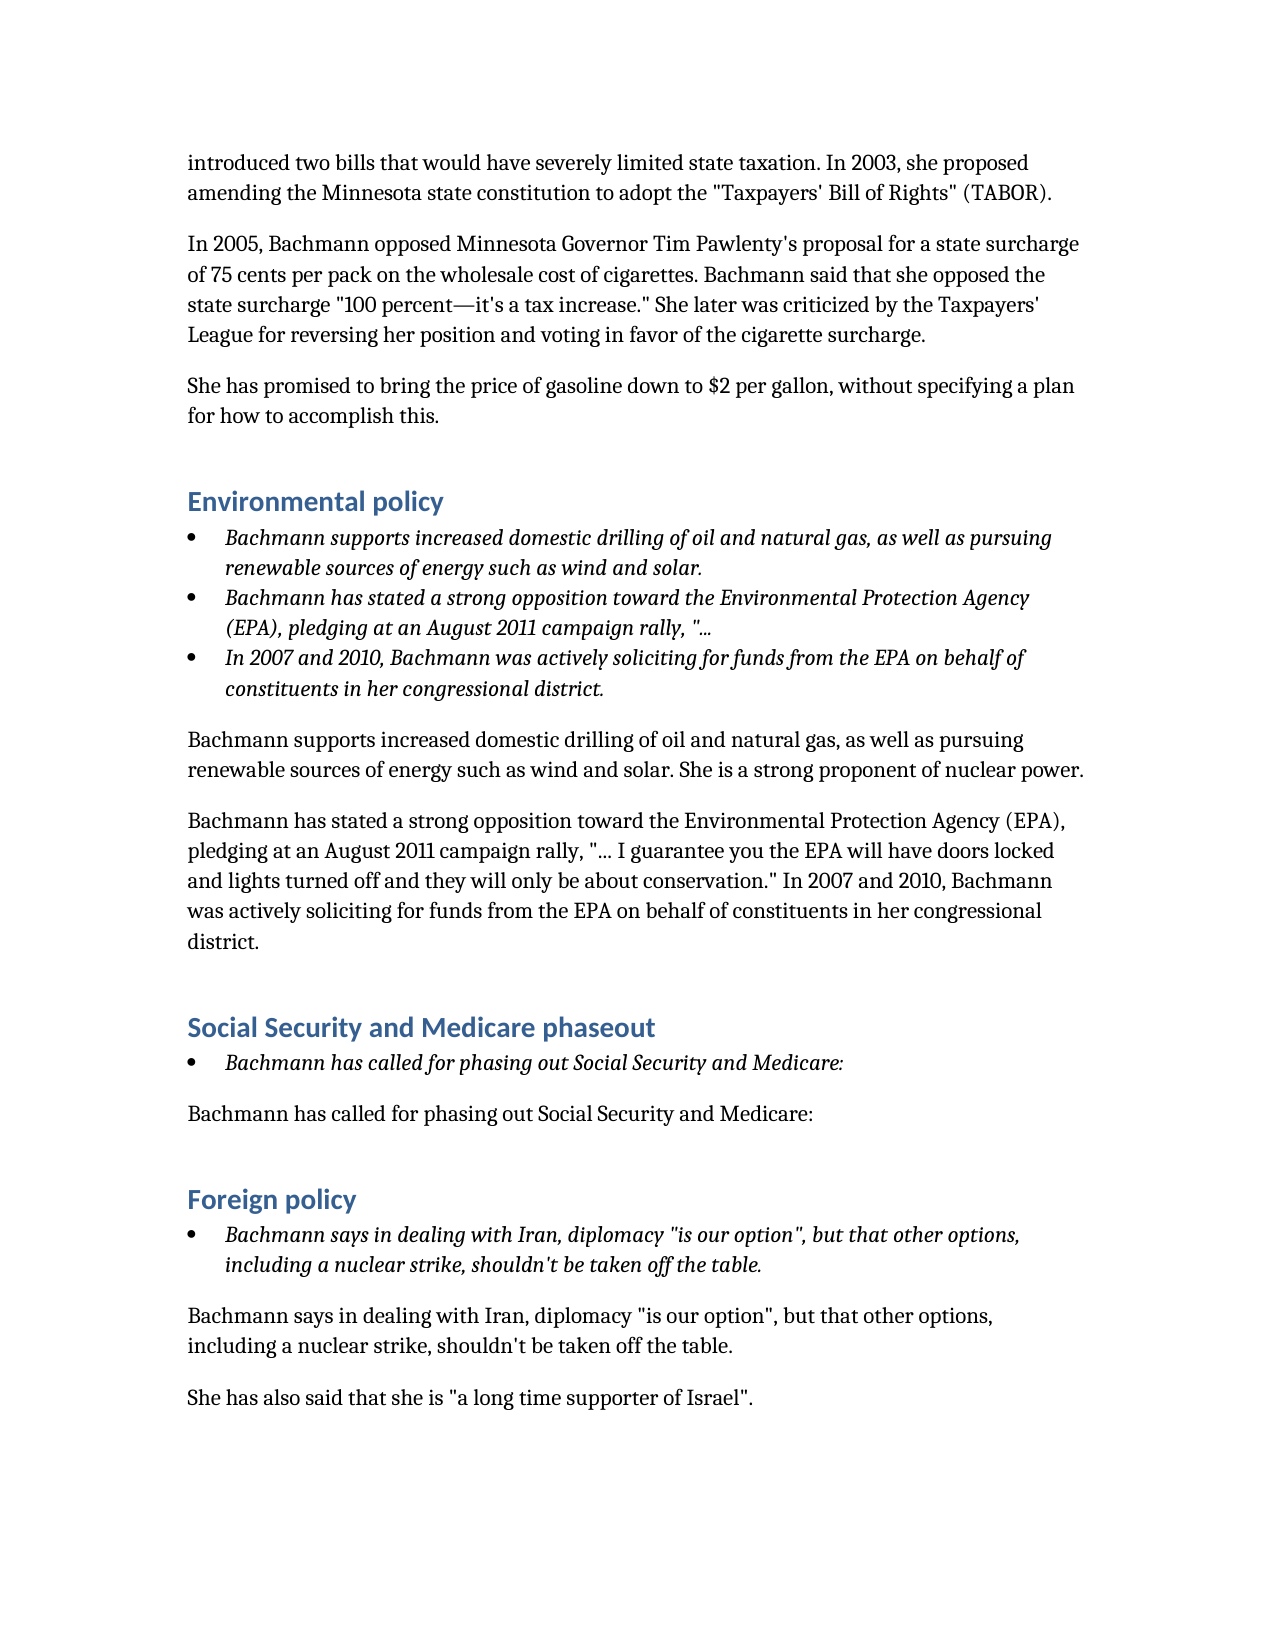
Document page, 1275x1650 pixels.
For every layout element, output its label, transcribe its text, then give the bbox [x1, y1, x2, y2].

text She has also said that she is "a long time supporter of Israel". [187, 1384, 1087, 1411]
text She has promised to bring the price of gasoline down to $2 per gallon, without specifying a plan for how to accomplish this. [187, 373, 1087, 429]
text Bachmann says in dealing with Iran, diplomacy "is our option", but that other options, including a nuclear strike, shouldn't be taken off the table. [187, 1303, 1087, 1359]
list In 2007 and 2010, Bachmann was actively soliciting for funds from the EPA on behalf of constituents in her congressional district. [187, 645, 1087, 702]
list Bachmann supports increased domestic drilling of oil and natural gas, as well as pursuing renewable sources of energy such as wind and solar. [187, 524, 1087, 581]
subtitle Foreign policy [187, 1181, 1087, 1216]
text In 2005, Bachmann opposed Minnesota Governor Tim Pawlenty's proposal for a state surcharge of 75 cents per pack on the wholesale cost of cigarettes. Bachmann said that she opposed the state surcharge "100 percent—it's a tax increase." She later was criticized by the Taxpayers' League for reversing her position and voting in favor of the cigarette surcharge. [187, 231, 1087, 348]
subtitle Environmental policy [187, 483, 1087, 519]
list Bachmann says in dealing with Iran, diplomacy "is our option", but that other options, including a nuclear strike, shouldn't be taken off the table. [187, 1222, 1087, 1278]
text Bachmann supports increased domestic drilling of oil and natural gas, as well as pursuing renewable sources of energy such as wind and solar. She is a strong proponent of nuclear power. [187, 726, 1087, 783]
list Bachmann has stated a strong opposition toward the Environmental Protection Agency (EPA), pledging at an August 2011 campaign rally, "... [187, 585, 1087, 641]
subtitle Social Security and Medicare phaseout [187, 1009, 1087, 1044]
text Bachmann has stated a strong opposition toward the Environmental Protection Agency (EPA), pledging at an August 2011 campaign rally, "... I guarantee you the EPA will have doors locked and lights turned off and they will only be about conservation." In 2007 and 2010, Bachmann was actively soliciting for funds from the EPA on behalf of constituents in her congressional district. [187, 808, 1087, 955]
text Bachmann has called for phasing out Social Security and Medicare: [187, 1101, 1087, 1127]
text introduced two bills that would have severely limited state taxation. In 2003, she proposed amending the Minnesota state constitution to adopt the "Taxpayers' Bill of Rights" (TABOR). [187, 150, 1087, 207]
list Bachmann has called for phasing out Social Security and Medicare: [187, 1049, 1087, 1076]
